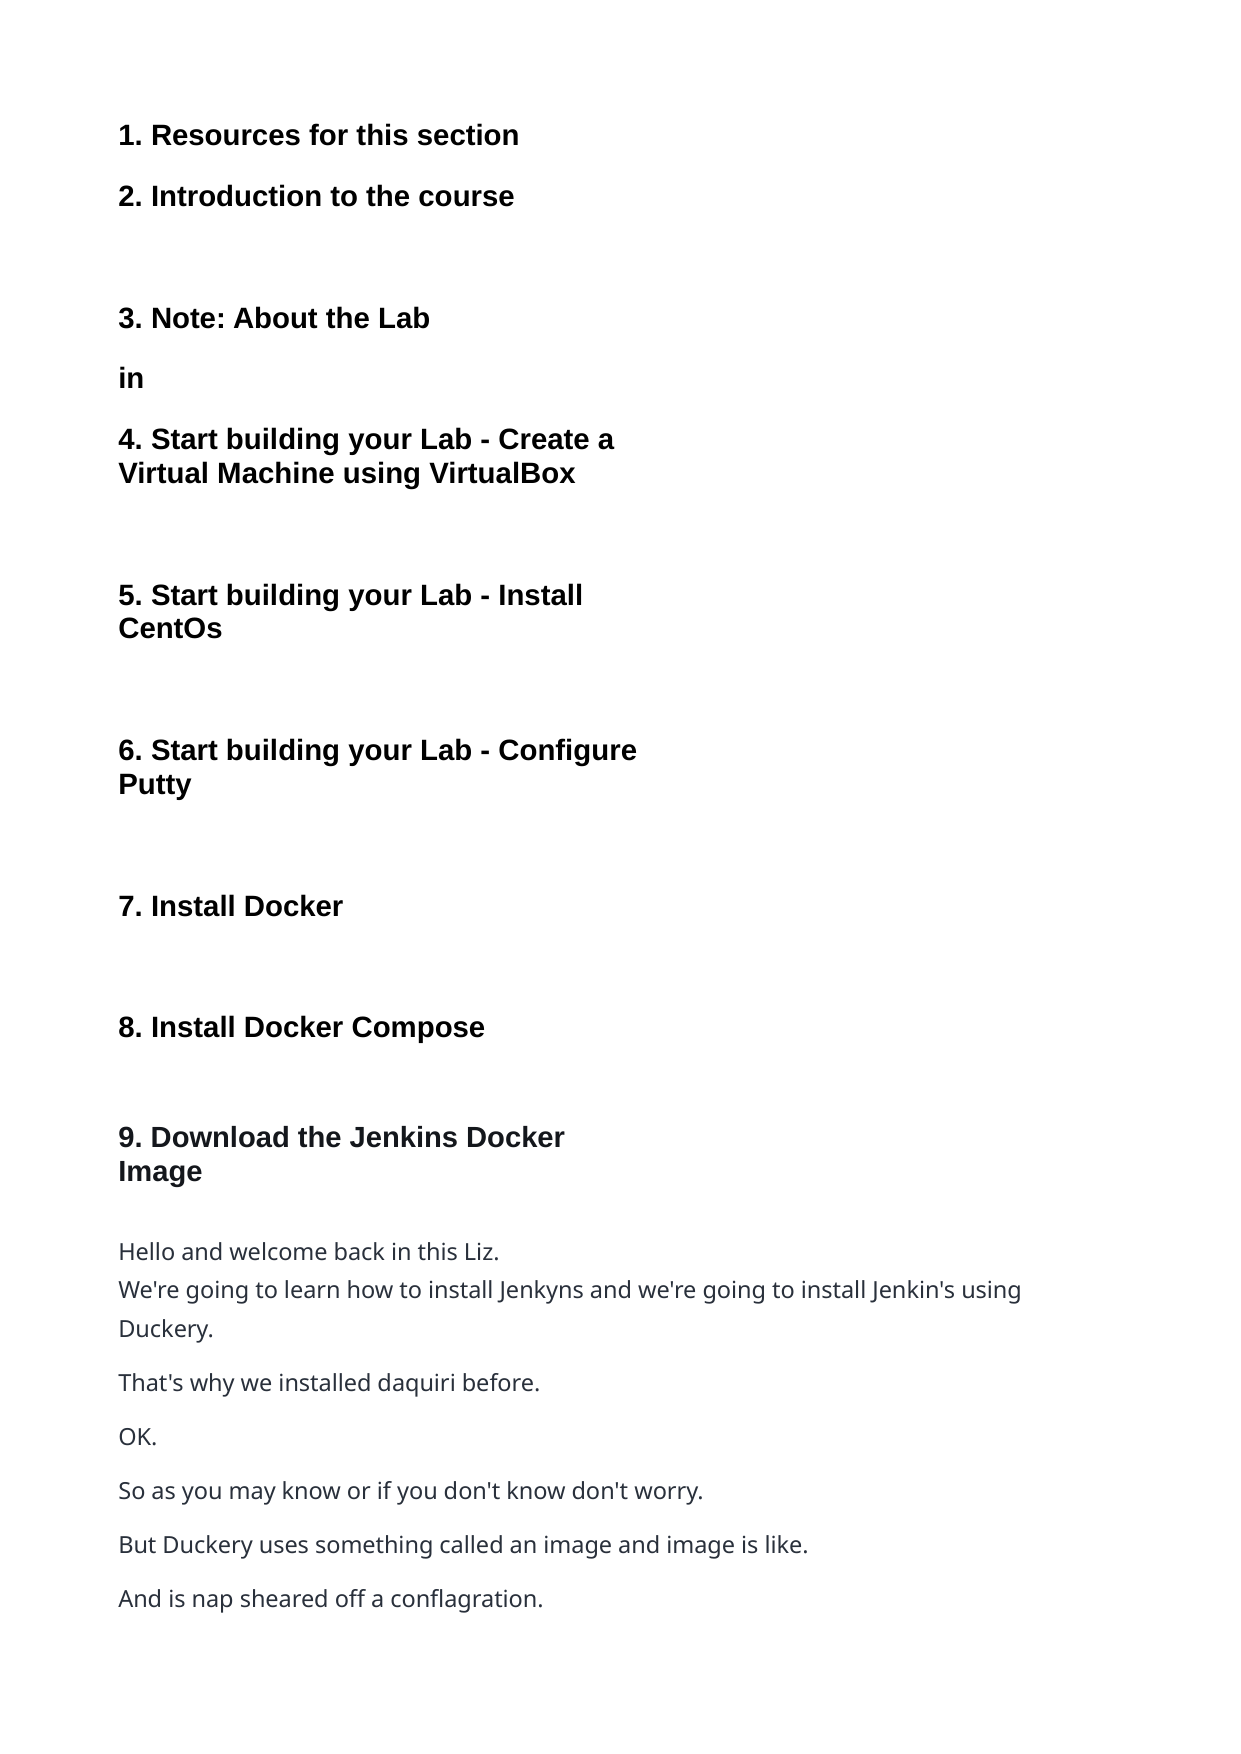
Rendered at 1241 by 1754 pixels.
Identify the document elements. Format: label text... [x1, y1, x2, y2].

text That's why we installed daquiri before. [118, 1366, 1122, 1398]
text And is nap sheared off a conflagration. [118, 1582, 1122, 1614]
text Hello and welcome back in this Liz. [118, 1235, 1122, 1267]
subtitle 2. Introduction to the course [118, 179, 1122, 213]
subtitle 5. Start building your Lab - Install CentOs [118, 578, 1122, 645]
subtitle 3. Note: About the Lab [118, 301, 1122, 334]
text OK. [118, 1420, 1122, 1452]
subtitle 4. Start building your Lab - Create a Virtual Machine using VirtualBox [118, 422, 1122, 490]
subtitle 1. Resources for this section [118, 118, 1122, 152]
text So as you may know or if you don't know don't worry. [118, 1474, 1122, 1506]
subtitle 9. Download the Jenkins Docker Image [118, 1120, 1122, 1187]
text But Duckery uses something called an image and image is like. [118, 1528, 1122, 1560]
text We're going to learn how to install Jenkyns and we're going to install Jenkin's using Duckery. [118, 1274, 1122, 1344]
subtitle in [118, 361, 1122, 395]
subtitle 6. Start building your Lab - Configure Putty [118, 733, 1122, 801]
subtitle 8. Install Docker Compose [118, 1010, 1122, 1044]
subtitle 7. Install Docker [118, 888, 1122, 922]
